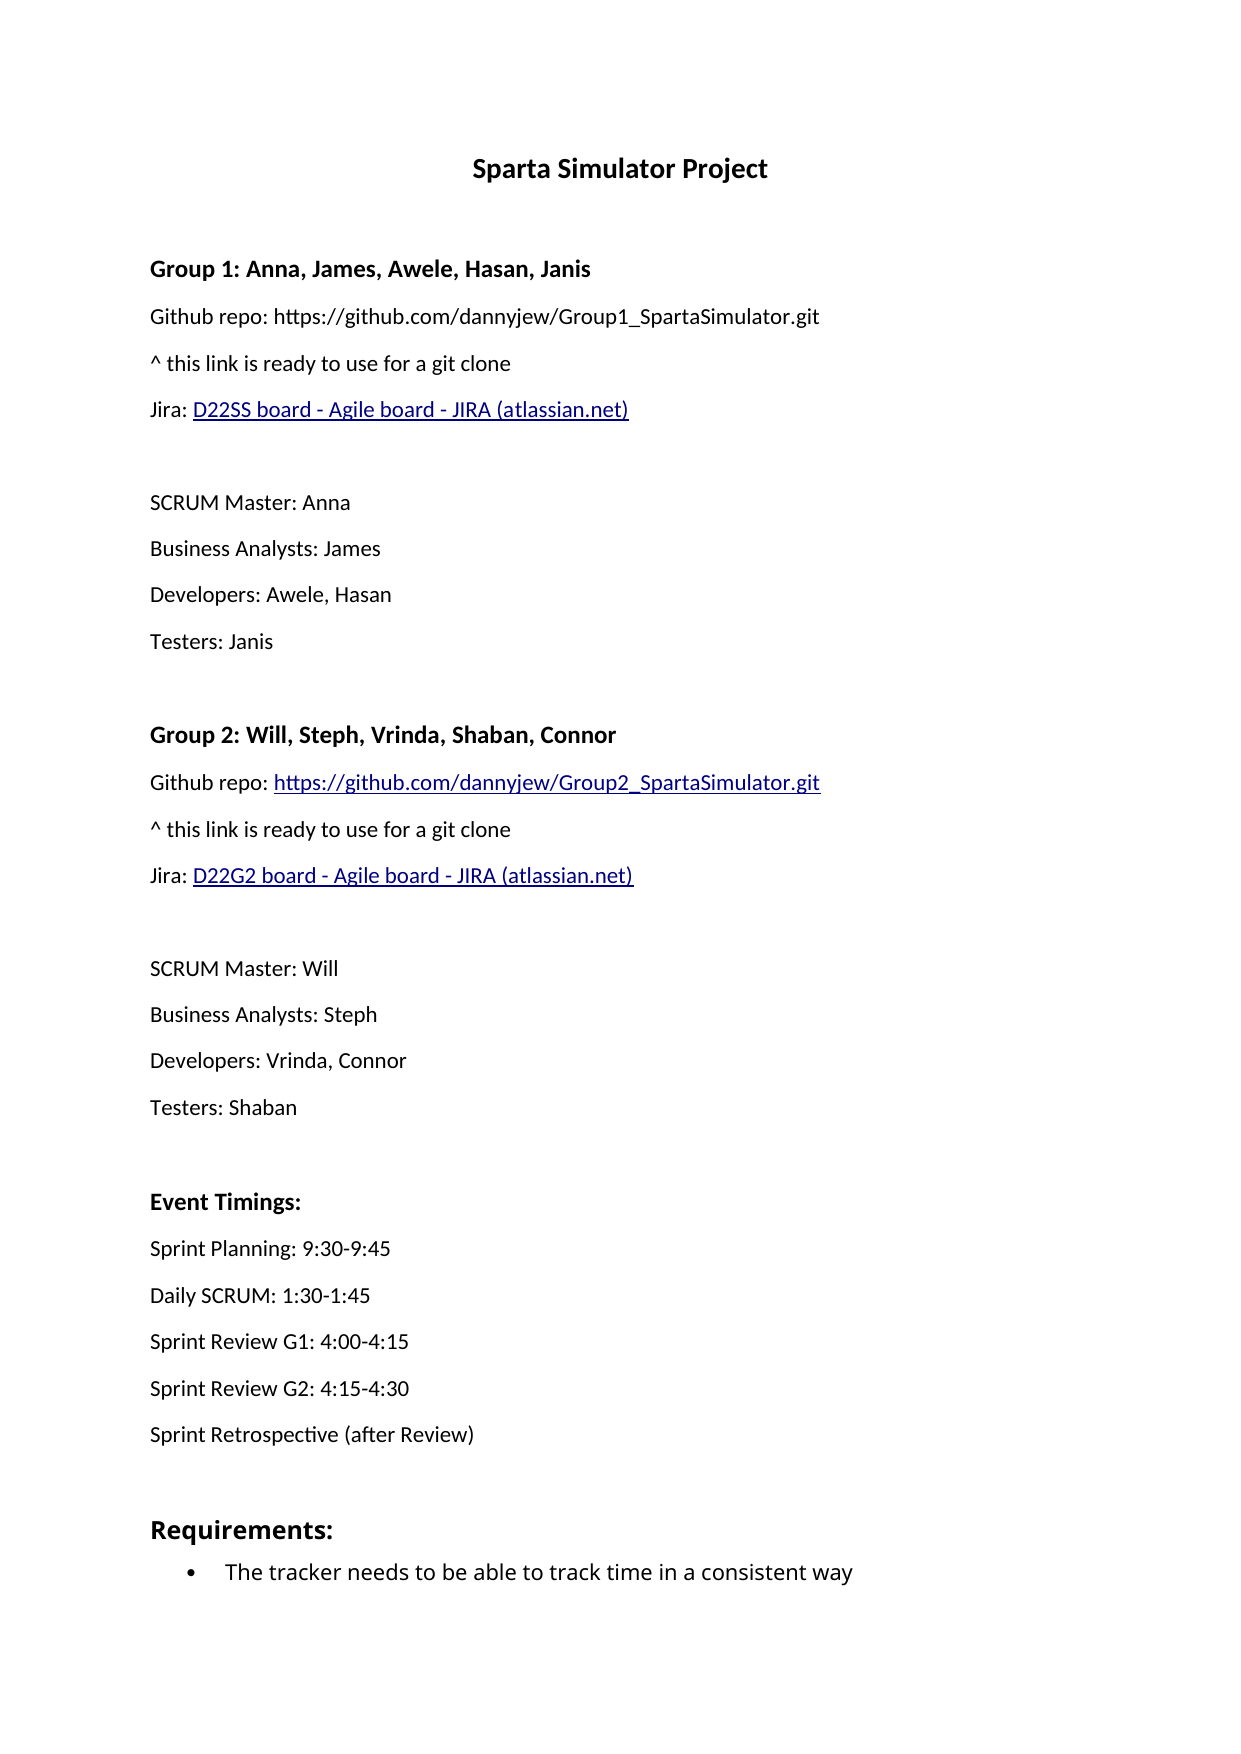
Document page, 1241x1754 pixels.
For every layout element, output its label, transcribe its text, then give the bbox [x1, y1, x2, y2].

text Sprint Review G1: 4:00-4:15 [150, 1327, 1090, 1355]
text Requirements: [150, 1513, 1090, 1547]
text Daily SCRUM: 1:30-1:45 [150, 1281, 1090, 1309]
text Group 2: Will, Steph, Vrinda, Shaban, Connor [150, 719, 1090, 750]
text SCRUM Master: Anna [150, 488, 1090, 516]
text SCRUM Master: Will [150, 954, 1090, 982]
text Sprint Review G2: 4:15-4:30 [150, 1374, 1090, 1402]
text Github repo: https://github.com/dannyjew/Group1_SpartaSimulator.git [150, 302, 1090, 330]
text Sprint Planning: 9:30-9:45 [150, 1234, 1090, 1263]
text Business Analysts: James [150, 534, 1090, 562]
text Jira: D22G2 board - Agile board - JIRA (atlassian.net) [150, 861, 1090, 889]
text ^ this link is ready to use for a git clone [150, 815, 1090, 843]
list The tracker needs to be able to track time in a consistent way [187, 1557, 1090, 1587]
text Developers: Awele, Hasan [150, 580, 1090, 608]
text Jira: D22SS board - Agile board - JIRA (atlassian.net) [150, 395, 1090, 423]
text Business Analysts: Steph [150, 1000, 1090, 1028]
text Event Timings: [150, 1186, 1090, 1216]
text Group 1: Anna, James, Awele, Hasan, Janis [150, 253, 1090, 284]
text Sparta Simulator Project [150, 150, 1090, 186]
text Github repo: https://github.com/dannyjew/Group2_SpartaSimulator.git [150, 768, 1090, 796]
text Developers: Vrinda, Connor [150, 1047, 1090, 1074]
text Testers: Shaban [150, 1093, 1090, 1121]
text Sprint Retrospective (after Review) [150, 1420, 1090, 1448]
text ^ this link is ready to use for a git clone [150, 349, 1090, 377]
text Testers: Janis [150, 627, 1090, 655]
